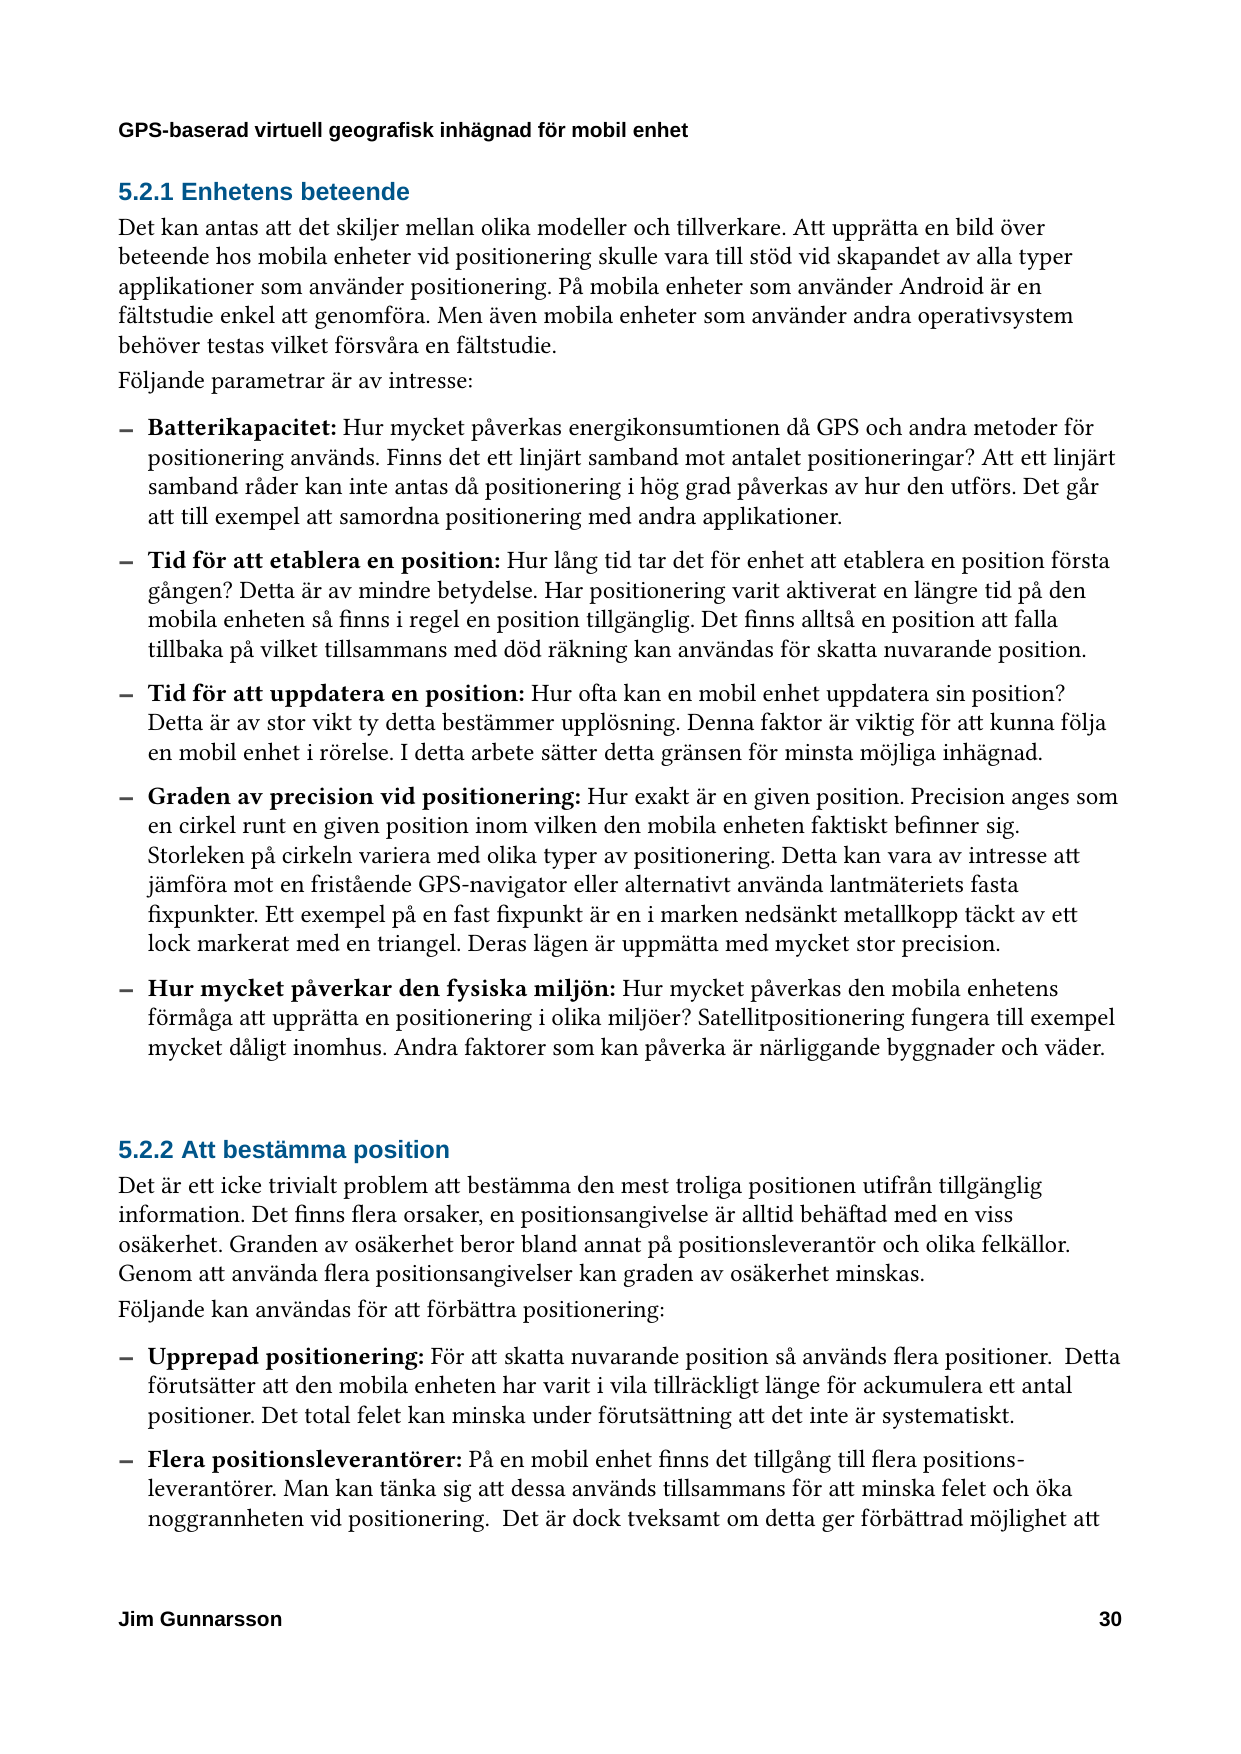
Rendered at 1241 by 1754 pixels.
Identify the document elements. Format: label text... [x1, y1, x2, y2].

text Det är ett icke trivialt problem att bestämma den mest troliga positionen utifrån tillgänglig information. Det finns flera orsaker, en positionsangivelse är alltid behäftad med en viss osäkerhet. Granden av osäkerhet beror bland annat på positionsleverantör och olika felkällor. Genom att använda flera positionsangivelser kan graden av osäkerhet minskas. [118, 1169, 1122, 1287]
list Flera positionsleverantörer: På en mobil enhet finns det tillgång till flera positions­leverantörer. Man kan tänka sig att dessa används tillsammans för att minska felet och öka noggrannheten vid positionering. Det är dock tveksamt om detta ger förbättrad möjlighet att [118, 1444, 1122, 1532]
list Hur mycket påverkar den fysiska miljön: Hur mycket påverkas den mobila enhetens förmåga att upprätta en positionering i olika miljöer? Satellitpositionering fungera till exempel mycket dåligt inomhus. Andra faktorer som kan påverka är närliggande byggnader och väder. [118, 973, 1122, 1061]
list Graden av precision vid positionering: Hur exakt är en given position. Precision anges som en cirkel runt en given position inom vilken den mobila enheten faktiskt befinner sig. Storleken på cirkeln variera med olika typer av positionering. Detta kan vara av intresse att jämföra mot en fristående GPS-navigator eller alternativt använda lantmäteriets fasta fixpunkter. Ett exempel på en fast fixpunkt är en i marken nedsänkt metallkopp täckt av ett lock markerat med en triangel. Deras lägen är uppmätta med mycket stor precision. [118, 781, 1122, 958]
list Tid för att uppdatera en position: Hur ofta kan en mobil enhet uppdatera sin position? Detta är av stor vikt ty detta bestämmer upplösning. Denna faktor är viktig för att kunna följa en mobil enhet i rörelse. I detta arbete sätter detta gränsen för minsta möjliga inhägnad. [118, 678, 1122, 766]
subtitle Enhetens beteende [118, 177, 1122, 206]
subtitle Att bestämma position [118, 1135, 1122, 1164]
list Batterikapacitet: Hur mycket påverkas energikonsumtionen då GPS och andra metoder för positionering används. Finns det ett linjärt samband mot antalet positioneringar? Att ett linjärt samband råder kan inte antas då positionering i hög grad påverkas av hur den utförs. Det går att till exempel att samordna positionering med andra applikationer. [118, 412, 1122, 530]
text Det kan antas att det skiljer mellan olika modeller och tillverkare. Att upprätta en bild över beteende hos mobila enheter vid positionering skulle vara till stöd vid skapandet av alla typer applikationer som använder positionering. På mobila enheter som använder Android är en fältstudie enkel att genomföra. Men även mobila enheter som använder andra operativsystem behöver testas vilket försvåra en fältstudie. [118, 212, 1122, 359]
list Upprepad positionering: För att skatta nuvarande position så används flera positioner. Detta förutsätter att den mobila enheten har varit i vila tillräckligt länge för ackumulera ett antal positioner. Det total felet kan minska under förutsättning att det inte är systematiskt. [118, 1341, 1122, 1429]
text Följande parametrar är av intresse: [118, 365, 1122, 394]
list Tid för att etablera en position: Hur lång tid tar det för enhet att etablera en position första gången? Detta är av mindre betydelse. Har positionering varit aktiverat en längre tid på den mobila enheten så finns i regel en position tillgänglig. Det finns alltså en position att falla tillbaka på vilket tillsammans med död räkning kan användas för skatta nuvarande position. [118, 545, 1122, 663]
text Följande kan användas för att förbättra positionering: [118, 1293, 1122, 1323]
